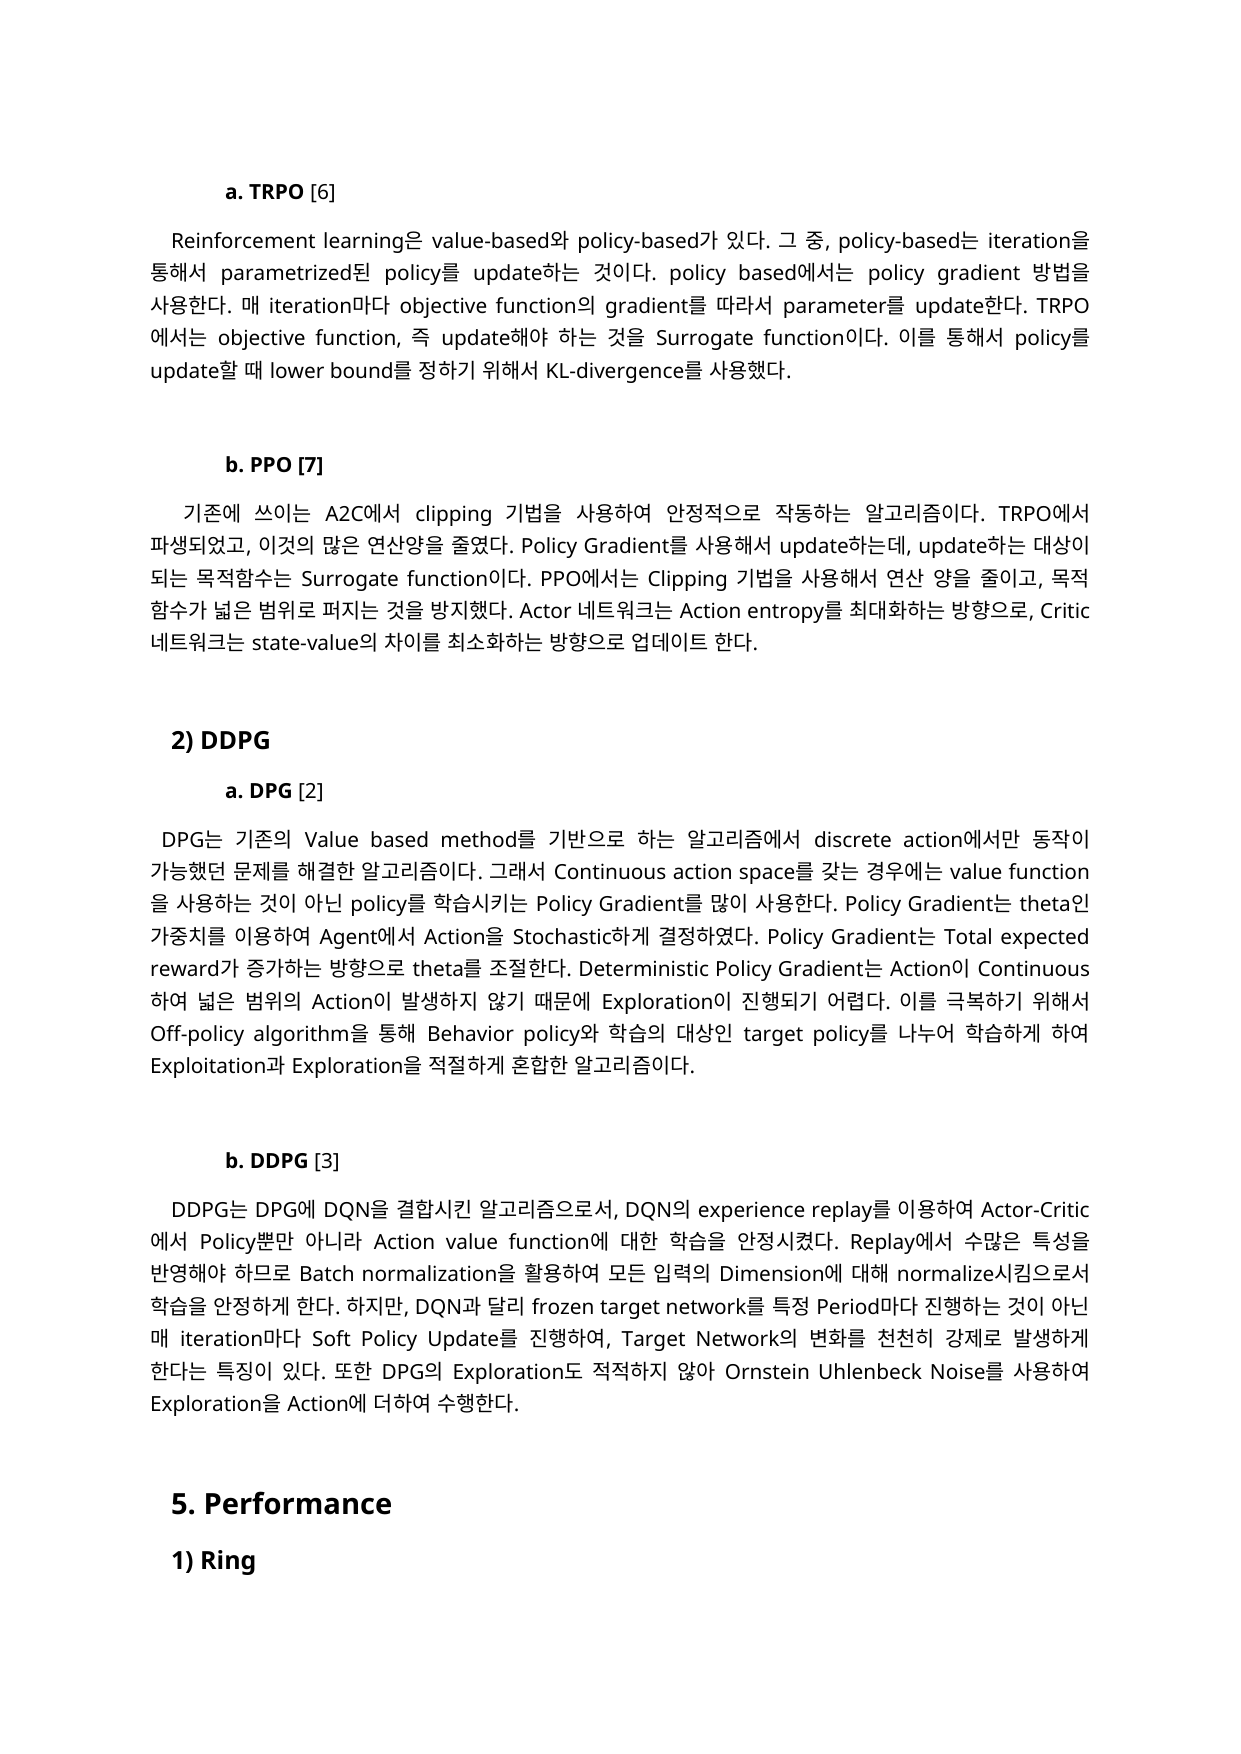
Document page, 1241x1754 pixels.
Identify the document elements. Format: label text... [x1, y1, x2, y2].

text a. DPG [2] [150, 776, 1090, 804]
text DDPG는 DPG에 DQN을 결합시킨 알고리즘으로서, DQN의 experience replay를 이용하여 Actor-Critic에서 Policy뿐만 아니라 Action value function에 대한 학습을 안정시켰다. Replay에서 수많은 특성을 반영해야 하므로 Batch normalization을 활용하여 모든 입력의 Dimension에 대해 normalize시킴으로서 학습을 안정하게 한다. 하지만, DQN과 달리 frozen target network를 특정 Period마다 진행하는 것이 아닌 매 iteration마다 Soft Policy Update를 진행하여, Target Network의 변화를 천천히 강제로 발생하게 한다는 특징이 있다. 또한 DPG의 Exploration도 적적하지 않아 Ornstein Uhlenbeck Noise를 사용하여 Exploration을 Action에 더하여 수행한다. [150, 1193, 1090, 1418]
text Reinforcement learning은 value-based와 policy-based가 있다. 그 중, policy-based는 iteration을 통해서 parametrized된 policy를 update하는 것이다. policy based에서는 policy gradient 방법을 사용한다. 매 iteration마다 objective function의 gradient를 따라서 parameter를 update한다. TRPO에서는 objective function, 즉 update해야 하는 것을 Surrogate function이다. 이를 통해서 policy를 update할 때 lower bound를 정하기 위해서 KL-divergence를 사용했다. [150, 224, 1090, 384]
text 2) DDPG [150, 723, 1090, 757]
text b. DDPG [3] [150, 1146, 1090, 1174]
text b. PPO [7] [150, 450, 1090, 478]
text a. TRPO [6] [150, 177, 1090, 206]
text DPG는 기존의 Value based method를 기반으로 하는 알고리즘에서 discrete action에서만 동작이 가능했던 문제를 해결한 알고리즘이다. 그래서 Continuous action space를 갖는 경우에는 value function을 사용하는 것이 아닌 policy를 학습시키는 Policy Gradient를 많이 사용한다. Policy Gradient는 theta인 가중치를 이용하여 Agent에서 Action을 Stochastic하게 결정하였다. Policy Gradient는 Total expected reward가 증가하는 방향으로 theta를 조절한다. Deterministic Policy Gradient는 Action이 Continuous하여 넓은 범위의 Action이 발생하지 않기 때문에 Exploration이 진행되기 어렵다. 이를 극복하기 위해서 Off-policy algorithm을 통해 Behavior policy와 학습의 대상인 target policy를 나누어 학습하게 하여 Exploitation과 Exploration을 적절하게 혼합한 알고리즘이다. [150, 823, 1090, 1080]
text 기존에 쓰이는 A2C에서 clipping 기법을 사용하여 안정적으로 작동하는 알고리즘이다. TRPO에서 파생되었고, 이것의 많은 연산양을 줄였다. Policy Gradient를 사용해서 update하는데, update하는 대상이 되는 목적함수는 Surrogate function이다. PPO에서는 Clipping 기법을 사용해서 연산 양을 줄이고, 목적 함수가 넓은 범위로 퍼지는 것을 방지했다. Actor 네트워크는 Action entropy를 최대화하는 방향으로, Critic 네트워크는 state-value의 차이를 최소화하는 방향으로 업데이트 한다. [150, 497, 1090, 657]
text 5. Performance [150, 1483, 1090, 1523]
text 1) Ring [150, 1542, 1090, 1577]
